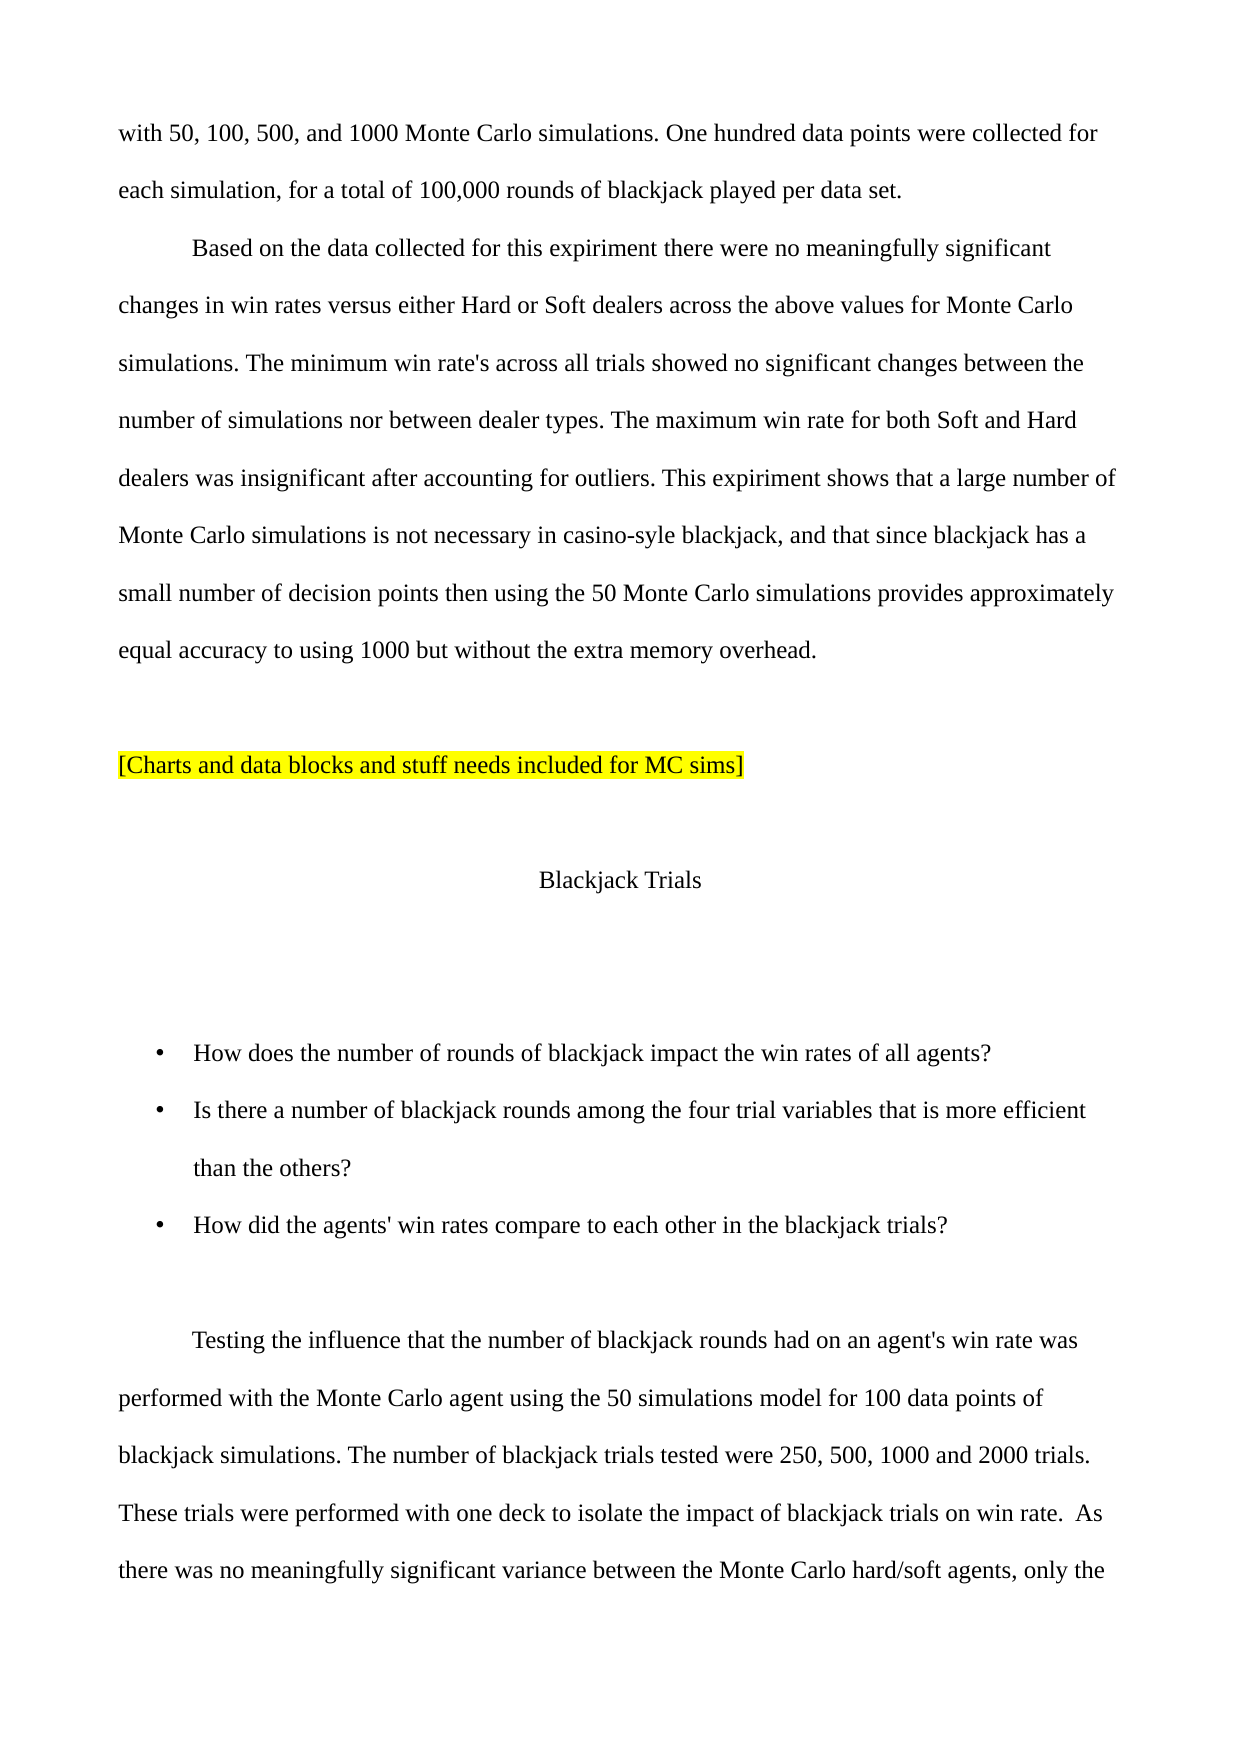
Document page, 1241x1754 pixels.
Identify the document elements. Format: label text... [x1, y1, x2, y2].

text Blackjack Trials [118, 866, 1122, 894]
list How did the agents' win rates compare to each other in the blackjack trials? [156, 1211, 1122, 1239]
text with 50, 100, 500, and 1000 Monte Carlo simulations. One hundred data points were collected for each simulation, for a total of 100,000 rounds of blackjack played per data set. [118, 118, 1122, 204]
text Based on the data collected for this expiriment there were no meaningfully significant changes in win rates versus either Hard or Soft dealers across the above values for Monte Carlo simulations. The minimum win rate's across all trials showed no significant changes between the number of simulations nor between dealer types. The maximum win rate for both Soft and Hard dealers was insignificant after accounting for outliers. This expiriment shows that a large number of Monte Carlo simulations is not necessary in casino-syle blackjack, and that since blackjack has a small number of decision points then using the 50 Monte Carlo simulations provides approximately equal accuracy to using 1000 but without the extra memory overhead. [118, 233, 1122, 664]
text Testing the influence that the number of blackjack rounds had on an agent's win rate was performed with the Monte Carlo agent using the 50 simulations model for 100 data points of blackjack simulations. The number of blackjack trials tested were 250, 500, 1000 and 2000 trials. These trials were performed with one deck to isolate the impact of blackjack trials on win rate. As there was no meaningfully significant variance between the Monte Carlo hard/soft agents, only the [118, 1326, 1122, 1584]
list How does the number of rounds of blackjack impact the win rates of all agents? [156, 1038, 1122, 1067]
list Is there a number of blackjack rounds among the four trial variables that is more efficient than the others? [156, 1096, 1122, 1182]
text [Charts and data blocks and stuff needs included for MC sims] [118, 751, 1122, 779]
